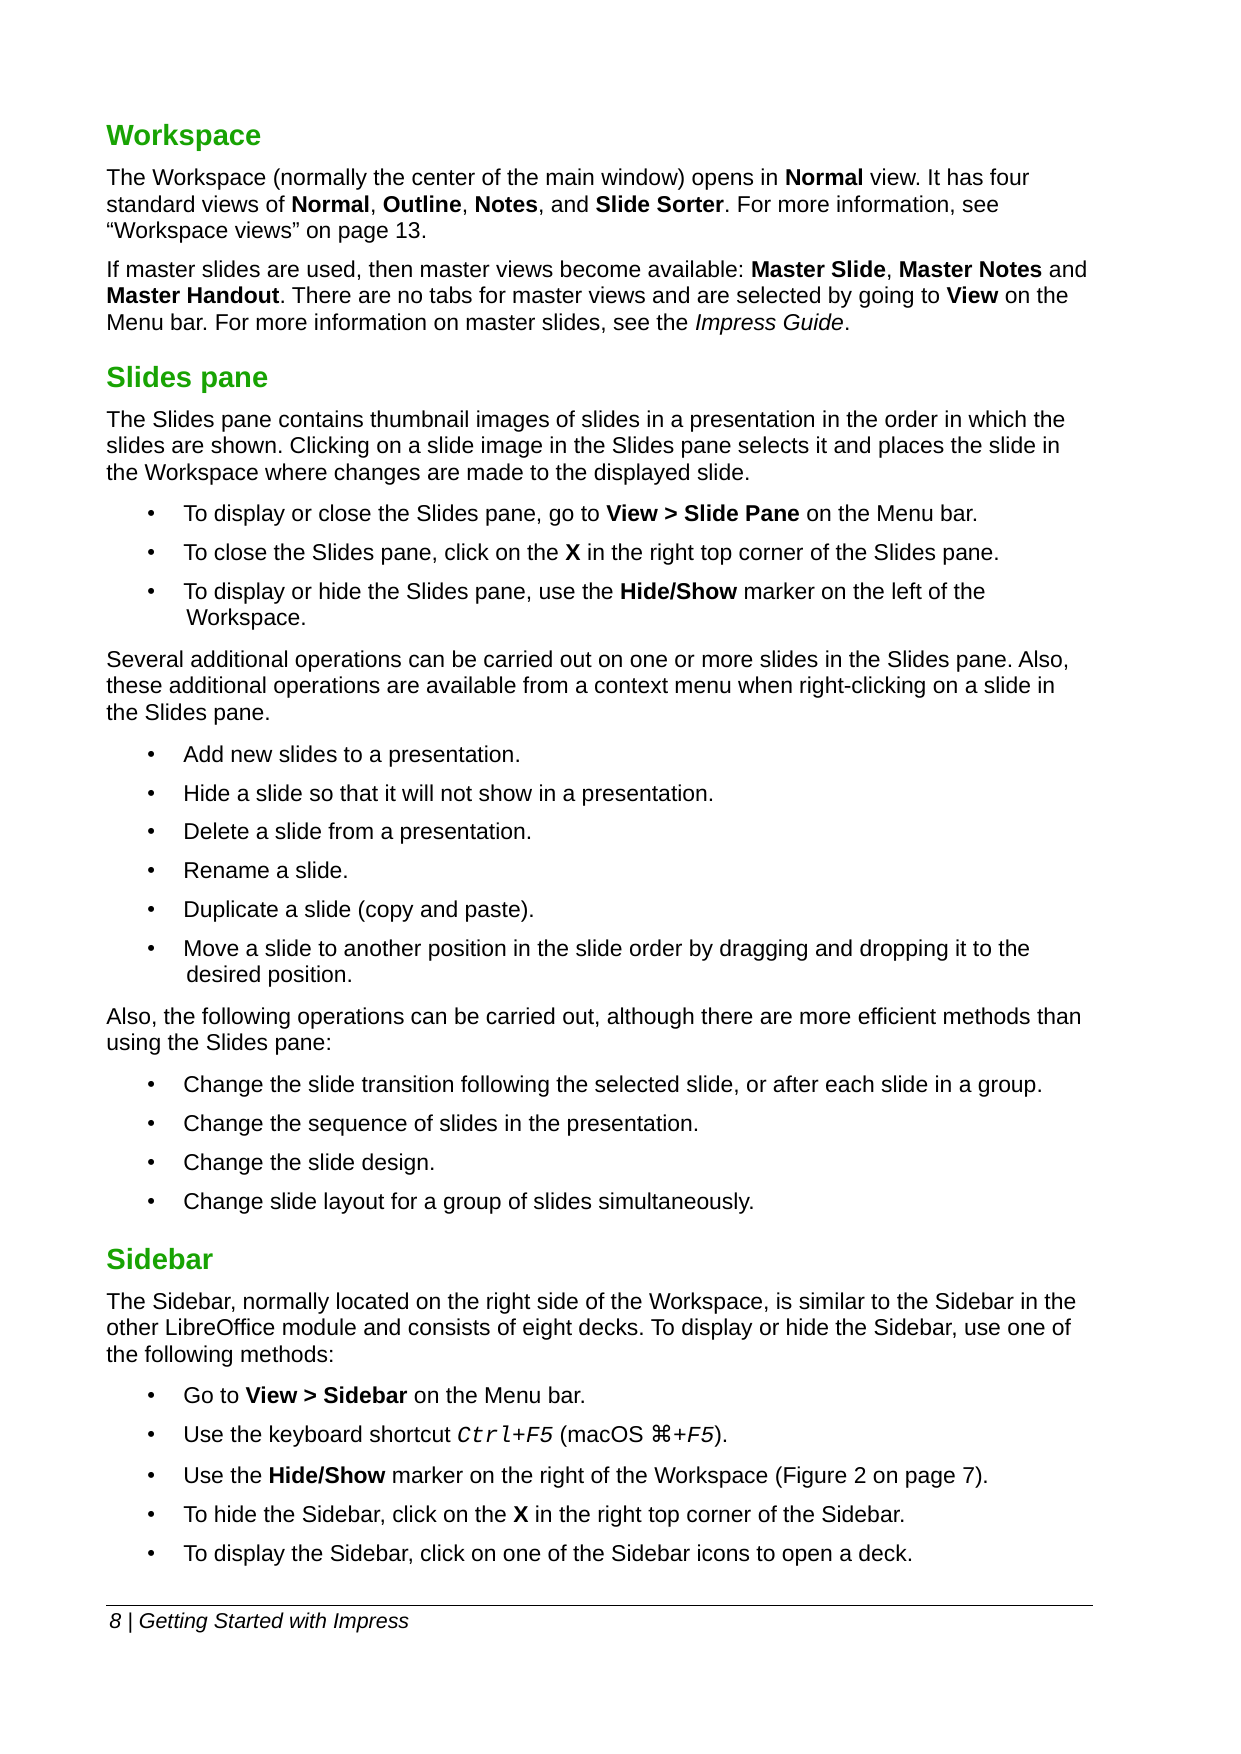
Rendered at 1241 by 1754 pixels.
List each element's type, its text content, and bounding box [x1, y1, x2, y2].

list Change slide layout for a group of slides simultaneously. [144, 1185, 1093, 1217]
list Change the sequence of slides in the presentation. [144, 1107, 1093, 1136]
list Hide a slide so that it will not show in a presentation. [144, 777, 1093, 806]
list Move a slide to another position in the slide order by dragging and dropping it to the desired position. [144, 932, 1093, 991]
list To close the Slides pane, click on the X in the right top corner of the Slides pane. [144, 536, 1093, 566]
list Use the keyboard shortcut Ctrl+F5 (macOS ⌘+F5). [144, 1418, 1093, 1450]
list Add new slides to a presentation. [144, 738, 1093, 767]
list Change the slide transition following the selected slide, or after each slide in a group. [144, 1068, 1093, 1097]
list To display the Sidebar, click on one of the Sidebar icons to open a deck. [144, 1537, 1093, 1569]
list Use the Hide/Show marker on the right of the Workspace (Figure 2 on page 7). [144, 1459, 1093, 1488]
text The Workspace (normally the center of the main window) opens in Normal view. It has four standard views of Normal, Outline, Notes, and Slide Sorter. For more information, see “Workspace views” on page 13. [106, 164, 1093, 243]
list Go to View > Sidebar on the Menu bar. [144, 1379, 1093, 1409]
text If master slides are used, then master views become available: Master Slide, Master Notes and Master Handout. There are no tabs for master views and are selected by going to View on the Menu bar. For more information on master slides, see the Impress Guide. [106, 256, 1093, 335]
subtitle Sidebar [106, 1242, 1093, 1276]
text Also, the following operations can be carried out, although there are more efficient methods than using the Slides pane: [106, 1003, 1093, 1056]
text The Slides pane contains thumbnail images of slides in a presentation in the order in which the slides are shown. Clicking on a slide image in the Slides pane selects it and places the slide in the Workspace where changes are made to the displayed slide. [106, 406, 1093, 485]
list Several additional operations can be carried out on one or more slides in the Slides pane. Also, these additional operations are available from a context menu when right-clicking on a slide in the Slides pane. [106, 646, 1093, 725]
list Duplicate a slide (copy and paste). [144, 893, 1093, 922]
subtitle Workspace [106, 118, 1093, 152]
subtitle Slides pane [106, 360, 1093, 393]
list To display or close the Slides pane, go to View > Slide Pane on the Menu bar. [144, 497, 1093, 527]
list To display or hide the Slides pane, use the Hide/Show marker on the left of the Workspace. [144, 575, 1093, 634]
text The Sidebar, normally located on the right side of the Workspace, is similar to the Sidebar in the other LibreOffice module and consists of eight decks. To display or hide the Sidebar, use one of the following methods: [106, 1288, 1093, 1367]
list Change the slide design. [144, 1146, 1093, 1175]
list Delete a slide from a presentation. [144, 815, 1093, 845]
list Rename a slide. [144, 854, 1093, 883]
list To hide the Sidebar, click on the X in the right top corner of the Sidebar. [144, 1498, 1093, 1527]
